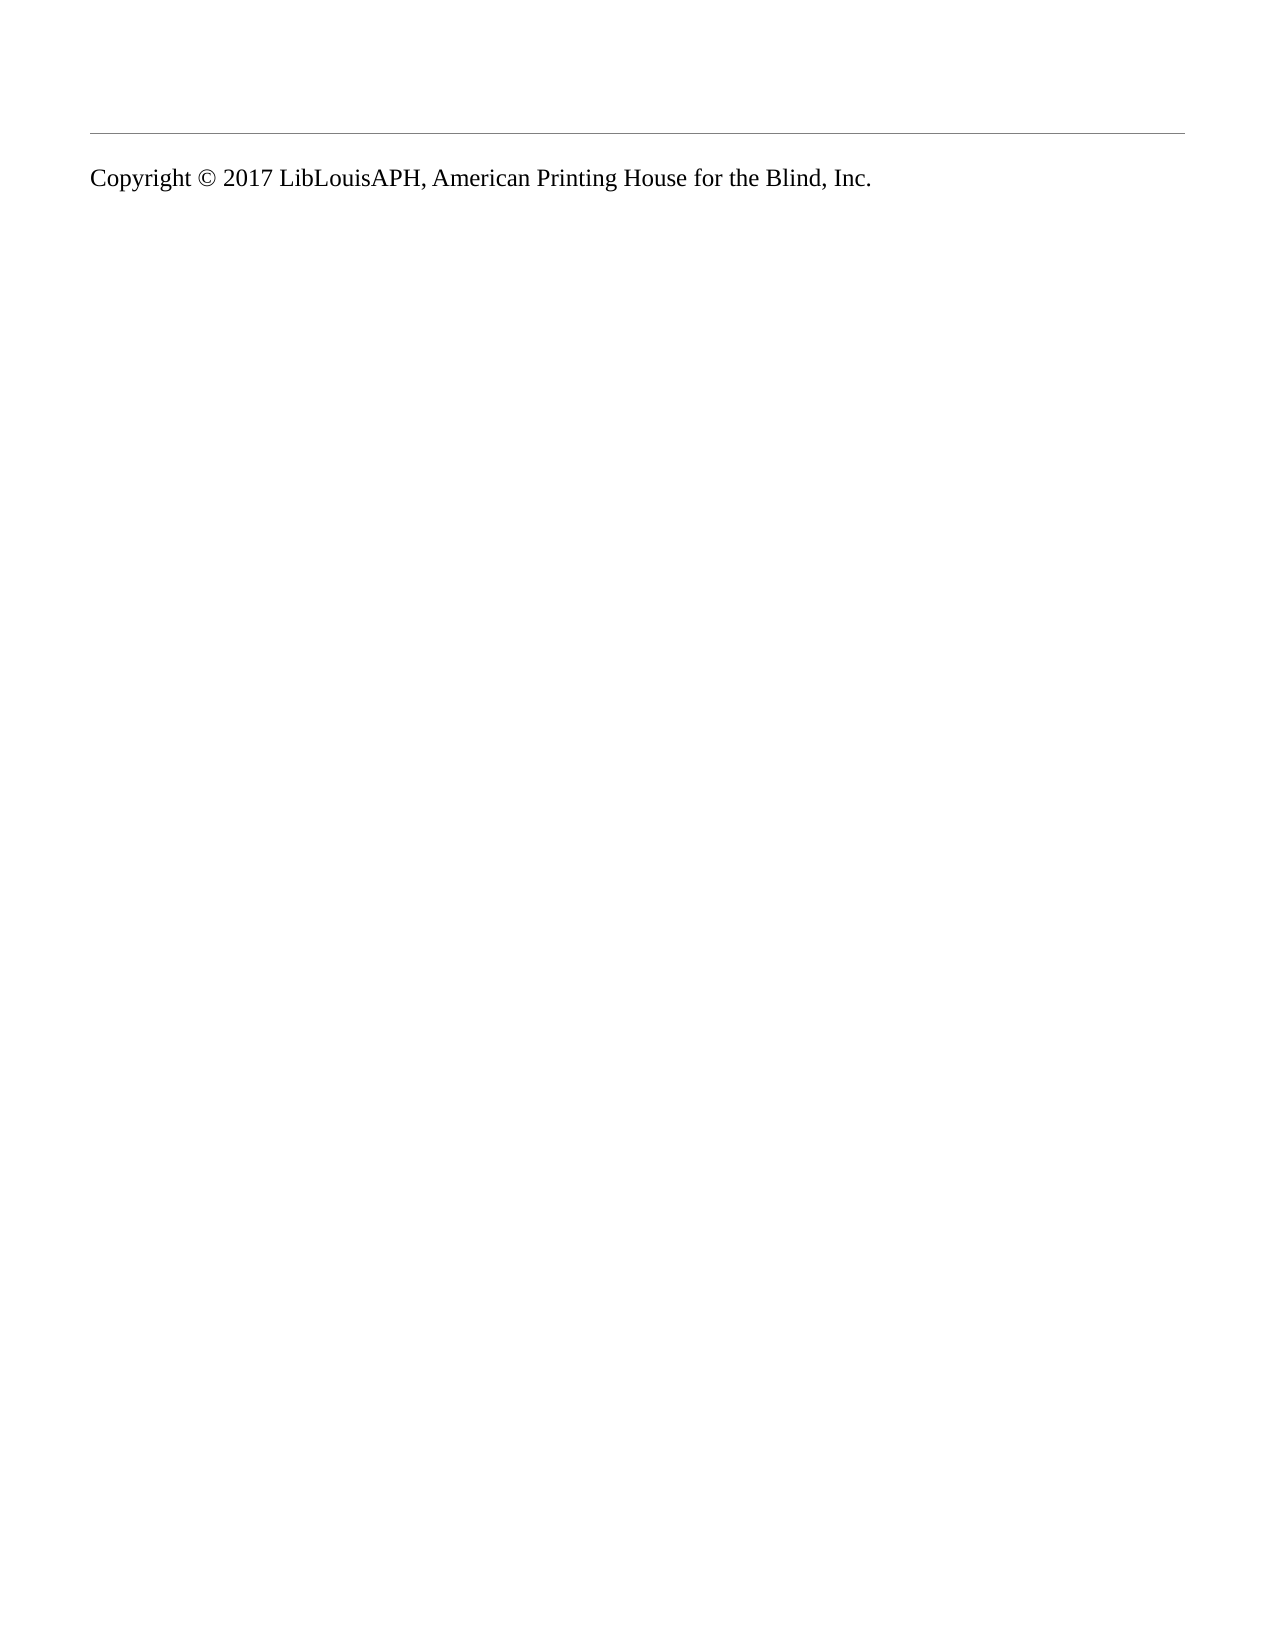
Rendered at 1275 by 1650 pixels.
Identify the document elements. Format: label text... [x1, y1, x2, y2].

text Copyright © 2017 LibLouisAPH, American Printing House for the Blind, Inc. [90, 163, 1185, 192]
